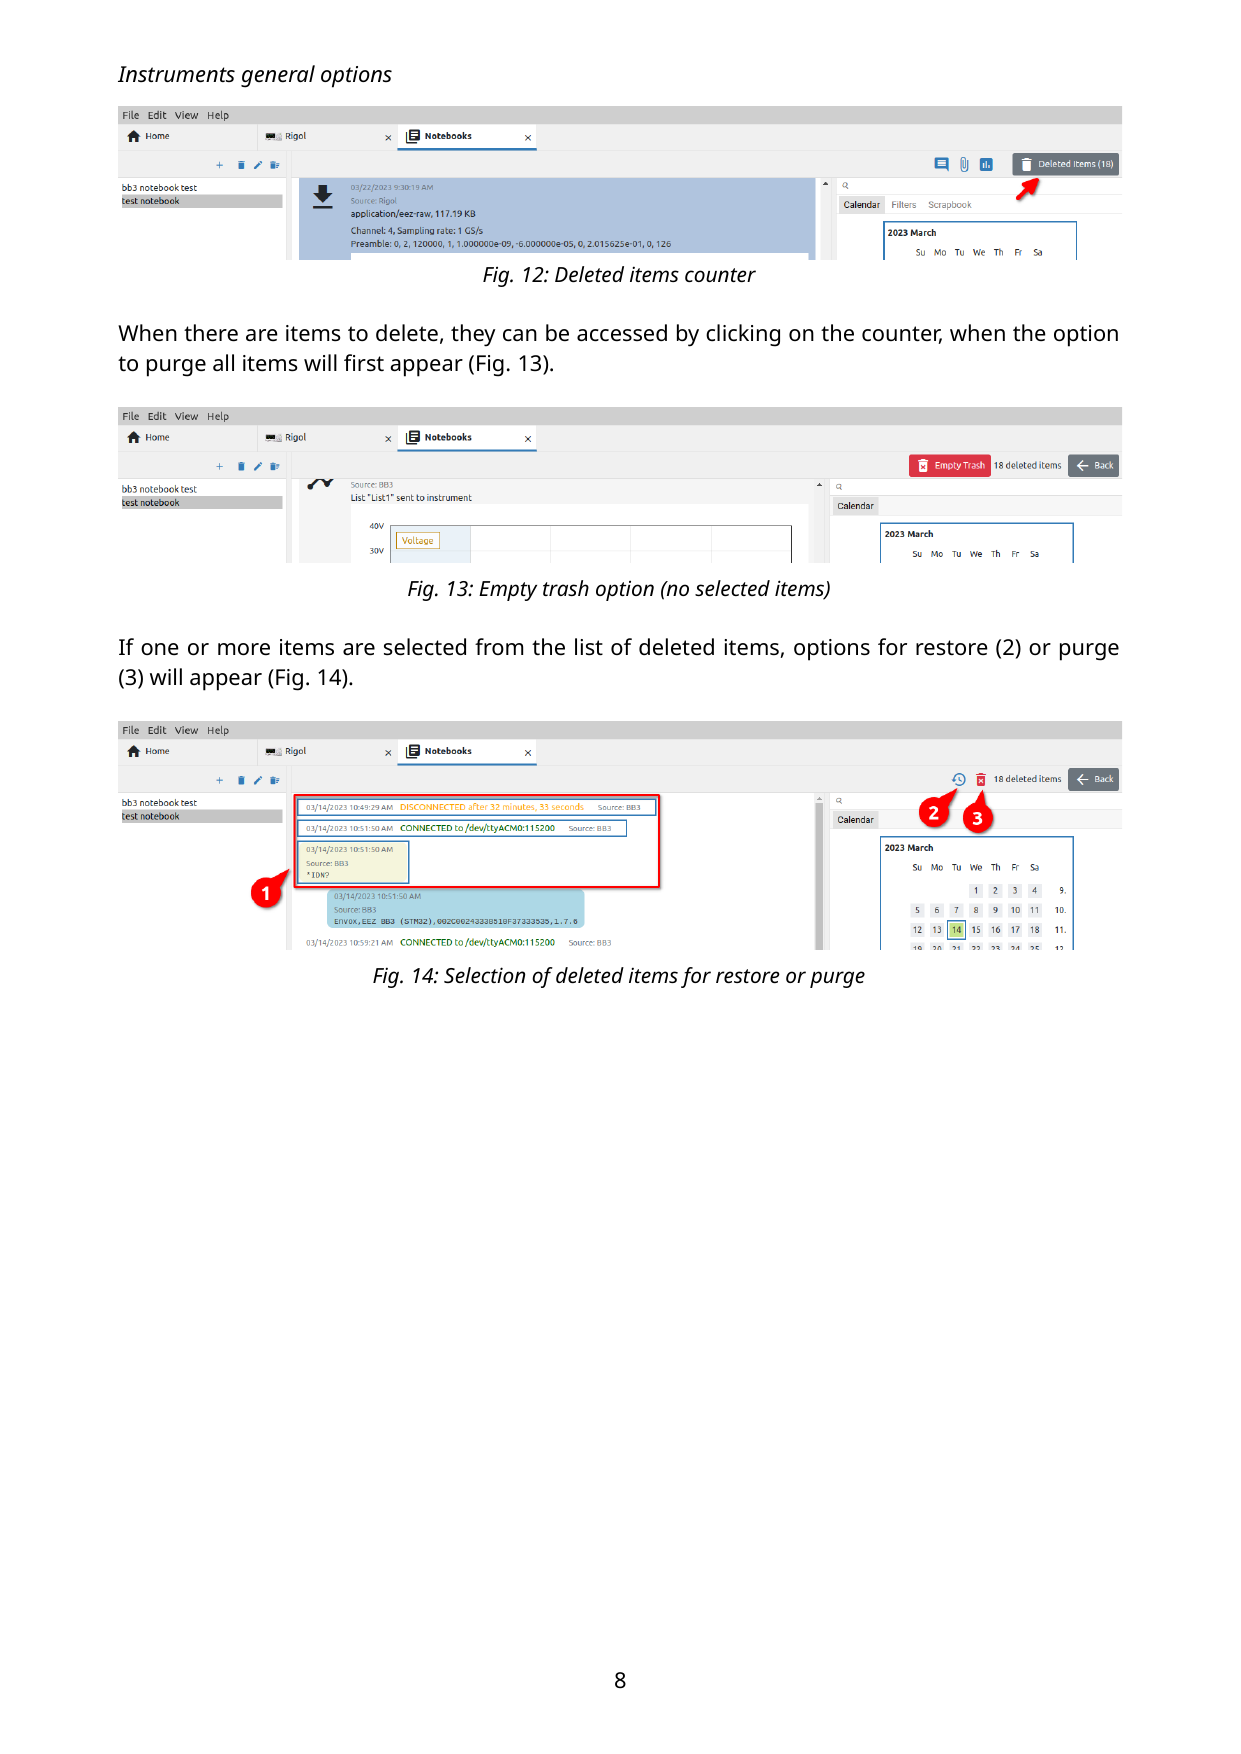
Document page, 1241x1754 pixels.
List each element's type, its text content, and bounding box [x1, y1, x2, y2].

text If one or more items are selected from the list of deleted items, options for restore (2) or purge (3) will appear (Fig. 14). [118, 632, 1122, 692]
text Fig. 12: Deleted items counter [118, 260, 1122, 288]
text When there are items to delete, they can be accessed by clicking on the counter, when the option to purge all items will first appear (Fig. 13). [118, 318, 1122, 378]
picture [118, 106, 1123, 260]
picture [118, 407, 1123, 563]
text Fig. 14: Selection of deleted items for restore or purge [118, 950, 1122, 990]
text Fig. 13: Empty trash option (no selected items) [118, 563, 1122, 602]
picture [118, 721, 1123, 950]
